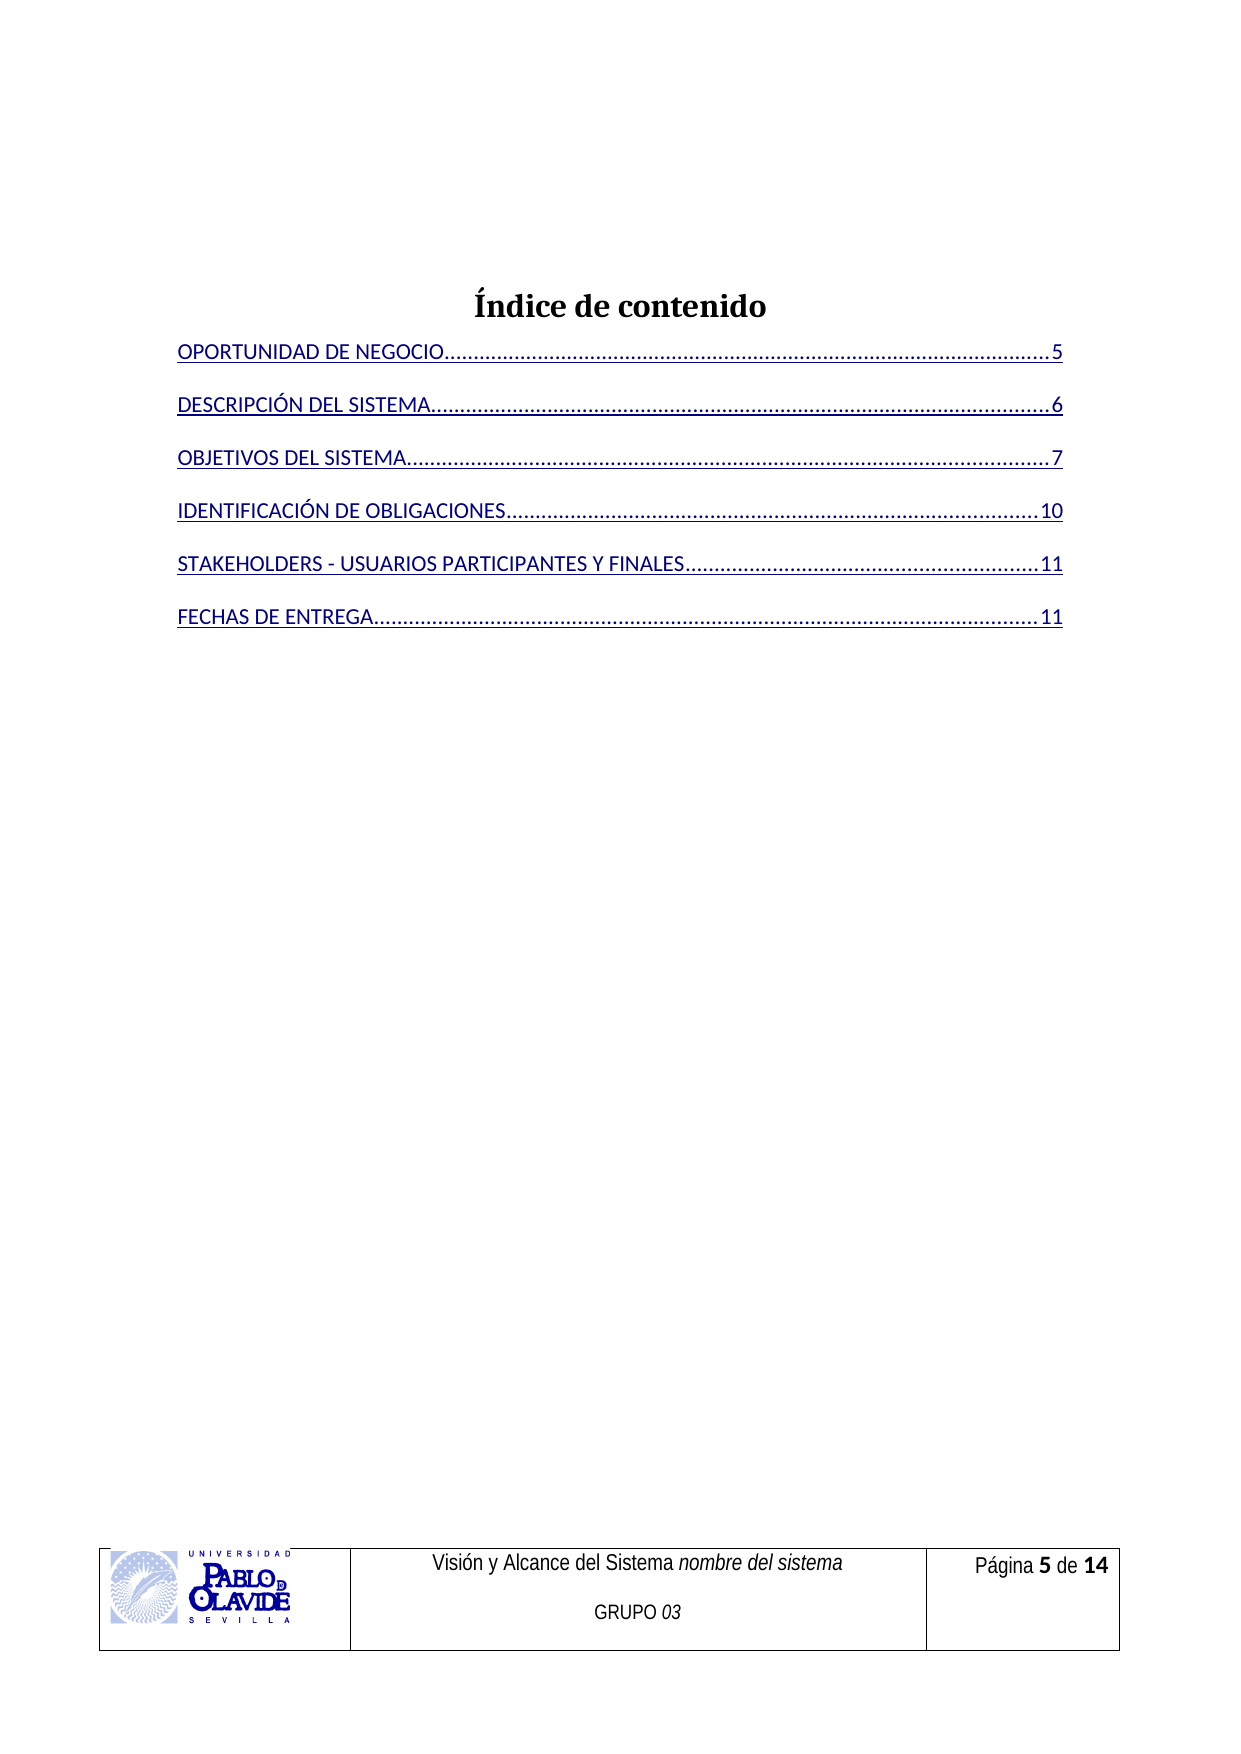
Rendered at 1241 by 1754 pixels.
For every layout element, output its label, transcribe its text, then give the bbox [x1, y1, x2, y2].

text IDENTIFICACIÓN DE OBLIGACIONES 10 [177, 496, 1063, 521]
text OBJETIVOS DEL SISTEMA 7 [177, 443, 1063, 468]
text DESCRIPCIÓN DEL SISTEMA 6 [177, 390, 1063, 414]
text FECHAS DE ENTREGA 11 [177, 602, 1063, 627]
text STAKEHOLDERS - USUARIOS PARTICIPANTES Y FINALES 11 [177, 549, 1063, 574]
subtitle Índice de contenido [177, 287, 1063, 325]
text OPORTUNIDAD DE NEGOCIO 5 [177, 337, 1063, 362]
